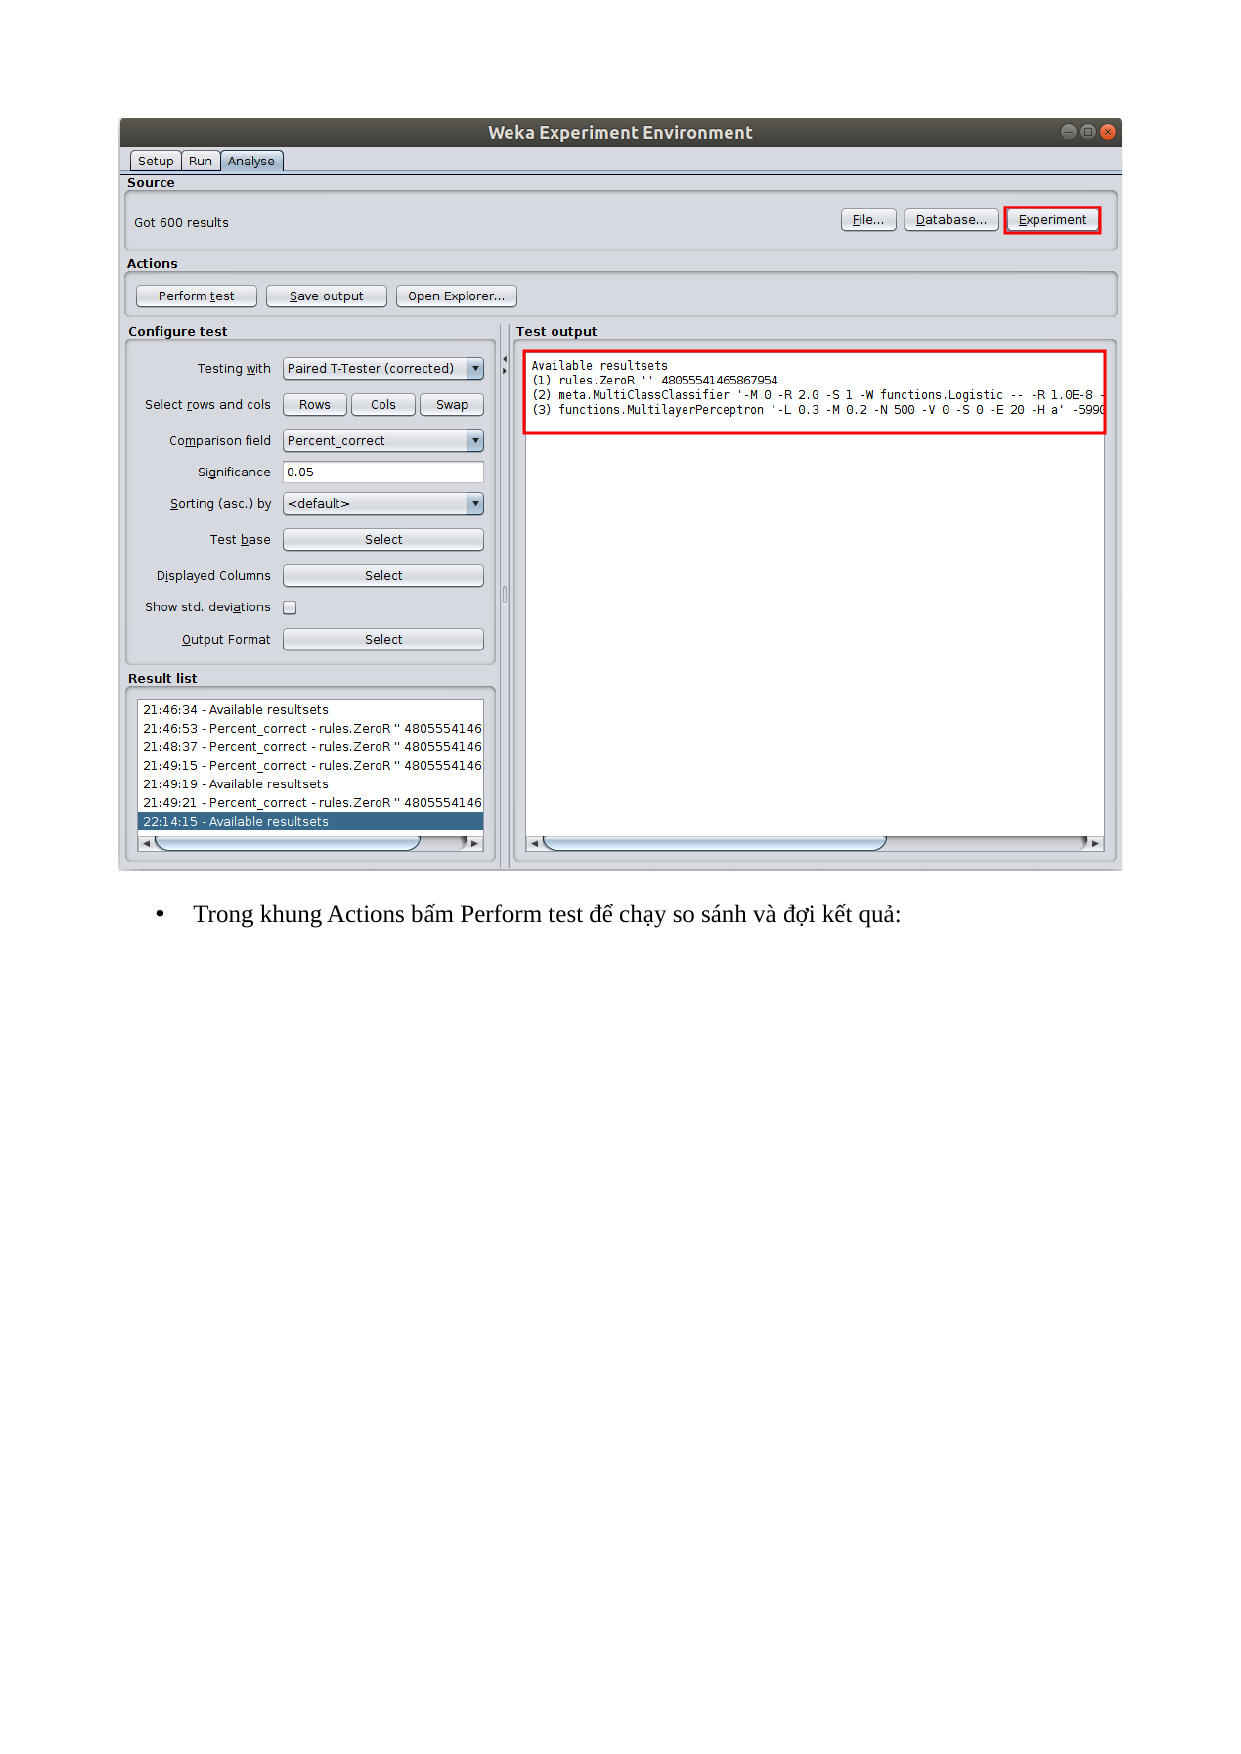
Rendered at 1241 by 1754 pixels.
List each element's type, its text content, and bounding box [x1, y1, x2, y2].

list Trong khung Actions bấm Perform test để chạy so sánh và đợi kết quả: [156, 899, 1122, 928]
picture [118, 118, 1123, 871]
